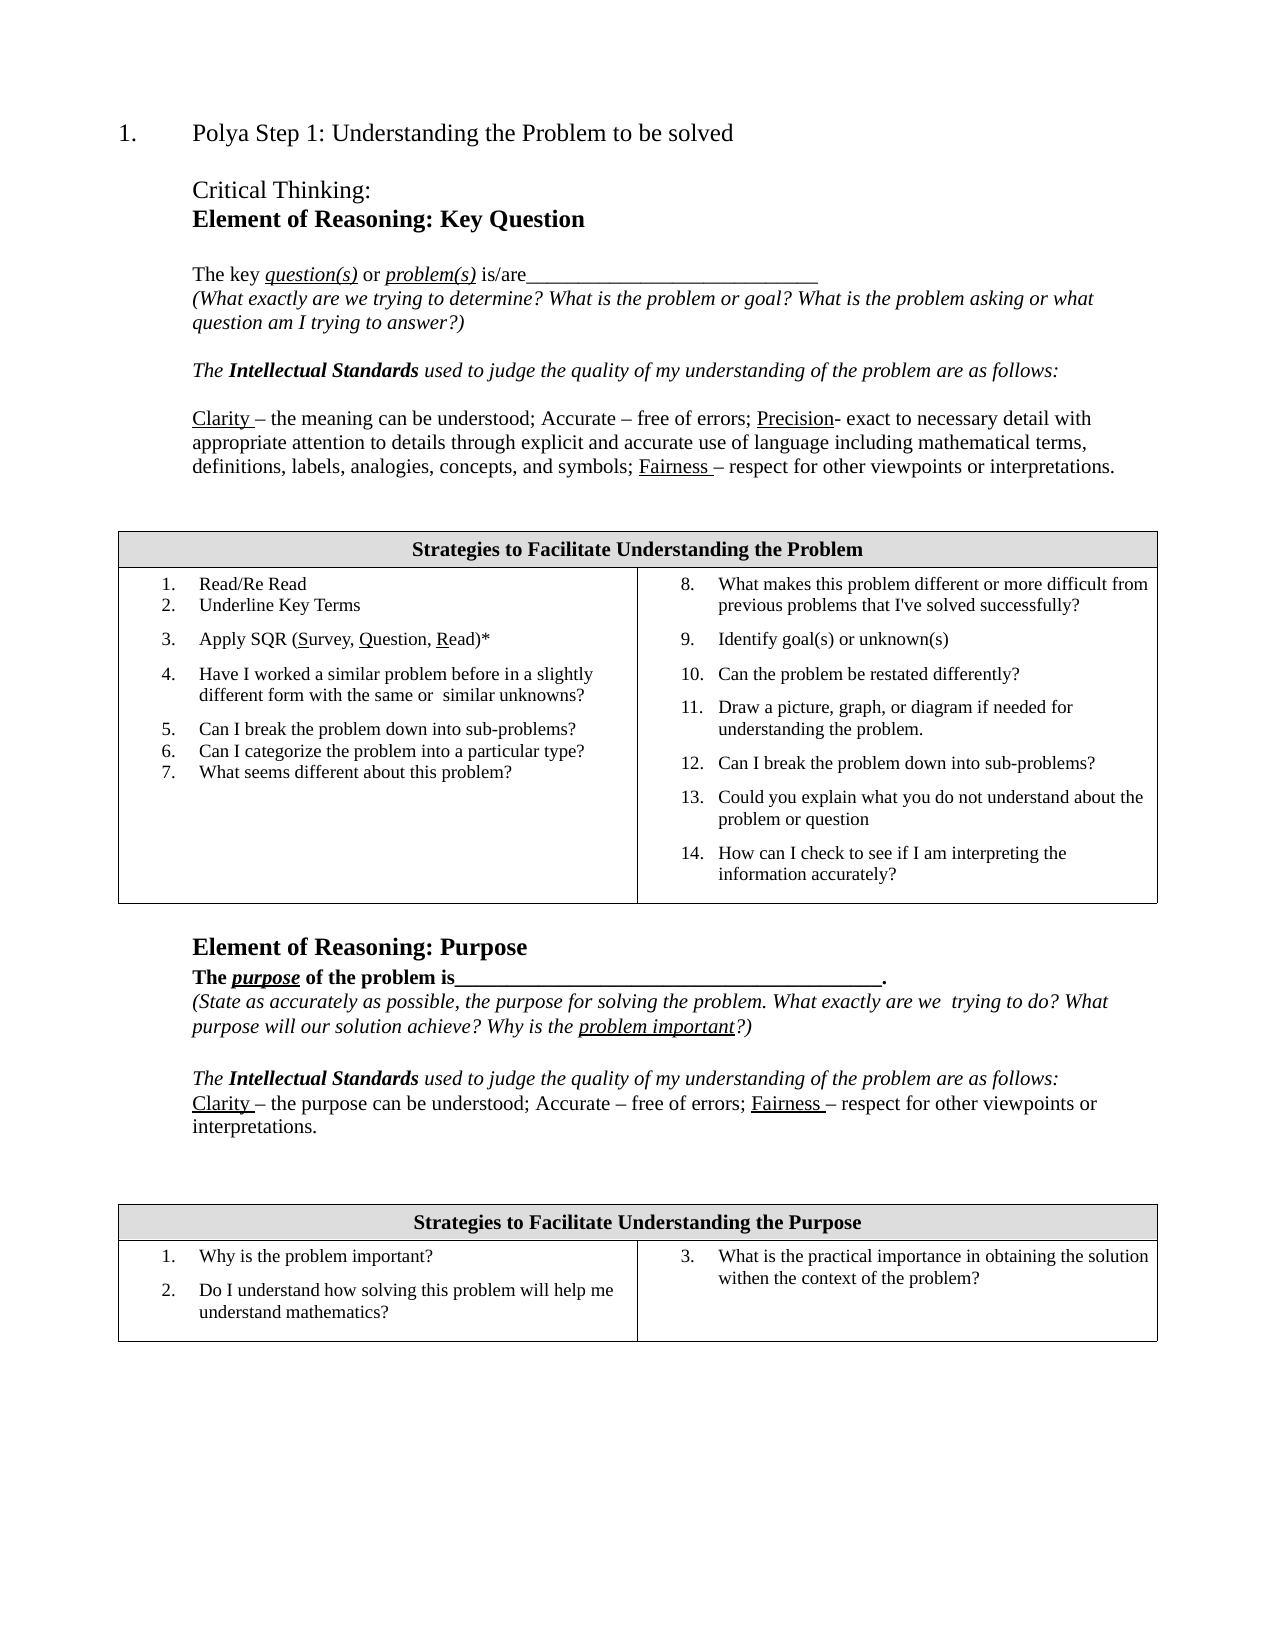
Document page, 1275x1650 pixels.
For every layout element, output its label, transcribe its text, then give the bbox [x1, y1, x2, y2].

text 1. Polya Step 1: Understanding the Problem to be solved [118, 118, 1157, 147]
text The Intellectual Standards used to judge the quality of my understanding of the problem are as follows: [118, 1066, 1157, 1090]
table_cell What makes this problem different or more difficult from previous problems that I've solved successfully? Identify goal(s) or unknown(s) Can the problem be restated differently? Draw a picture, graph, or diagram if needed for understanding the problem. Can I break the problem down into sub-problems? Could you explain what you do not understand about the problem or question How can I check to see if I am interpreting the information accurately? [638, 568, 1157, 903]
table_cell Read/Re Read Underline Key Terms Apply SQR (Survey, Question, Read)* Have I worked a similar problem before in a slightly different form with the same or similar unknowns? Can I break the problem down into sub-problems? Can I categorize the problem into a particular type? What seems different about this problem? [119, 568, 637, 903]
text The purpose of the problem is_________________________________________. [118, 961, 1157, 989]
table_header Strategies to Facilitate Understanding the Purpose [119, 1205, 1157, 1239]
table_cell What is the practical importance in obtaining the solution withen the context of the problem? [638, 1241, 1157, 1341]
table_header Strategies to Facilitate Understanding the Problem [119, 532, 1157, 567]
text (State as accurately as possible, the purpose for solving the problem. What exactly are we trying to do? What purpose will our solution achieve? Why is the problem important?) [118, 989, 1157, 1038]
text Clarity – the purpose can be understood; Accurate – free of errors; Fairness – respect for other viewpoints or interpretations. [118, 1090, 1157, 1138]
text (What exactly are we trying to determine? What is the problem or goal? What is the problem asking or what question am I trying to answer?) [118, 286, 1157, 334]
text The key question(s) or problem(s) is/are____________________________ [118, 262, 1157, 286]
text Element of Reasoning: Purpose [118, 932, 1157, 961]
text Critical Thinking: [118, 176, 1157, 204]
text Clarity – the meaning can be understood; Accurate – free of errors; Precision- exact to necessary detail with appropriate attention to details through explicit and accurate use of language including mathematical terms, definitions, labels, analogies, concepts, and symbols; Fairness – respect for other viewpoints or interpretations. [118, 406, 1157, 478]
table_cell Why is the problem important? Do I understand how solving this problem will help me understand mathematics? [119, 1241, 637, 1341]
text Element of Reasoning: Key Question [118, 204, 1157, 233]
text The Intellectual Standards used to judge the quality of my understanding of the problem are as follows: [118, 358, 1157, 382]
